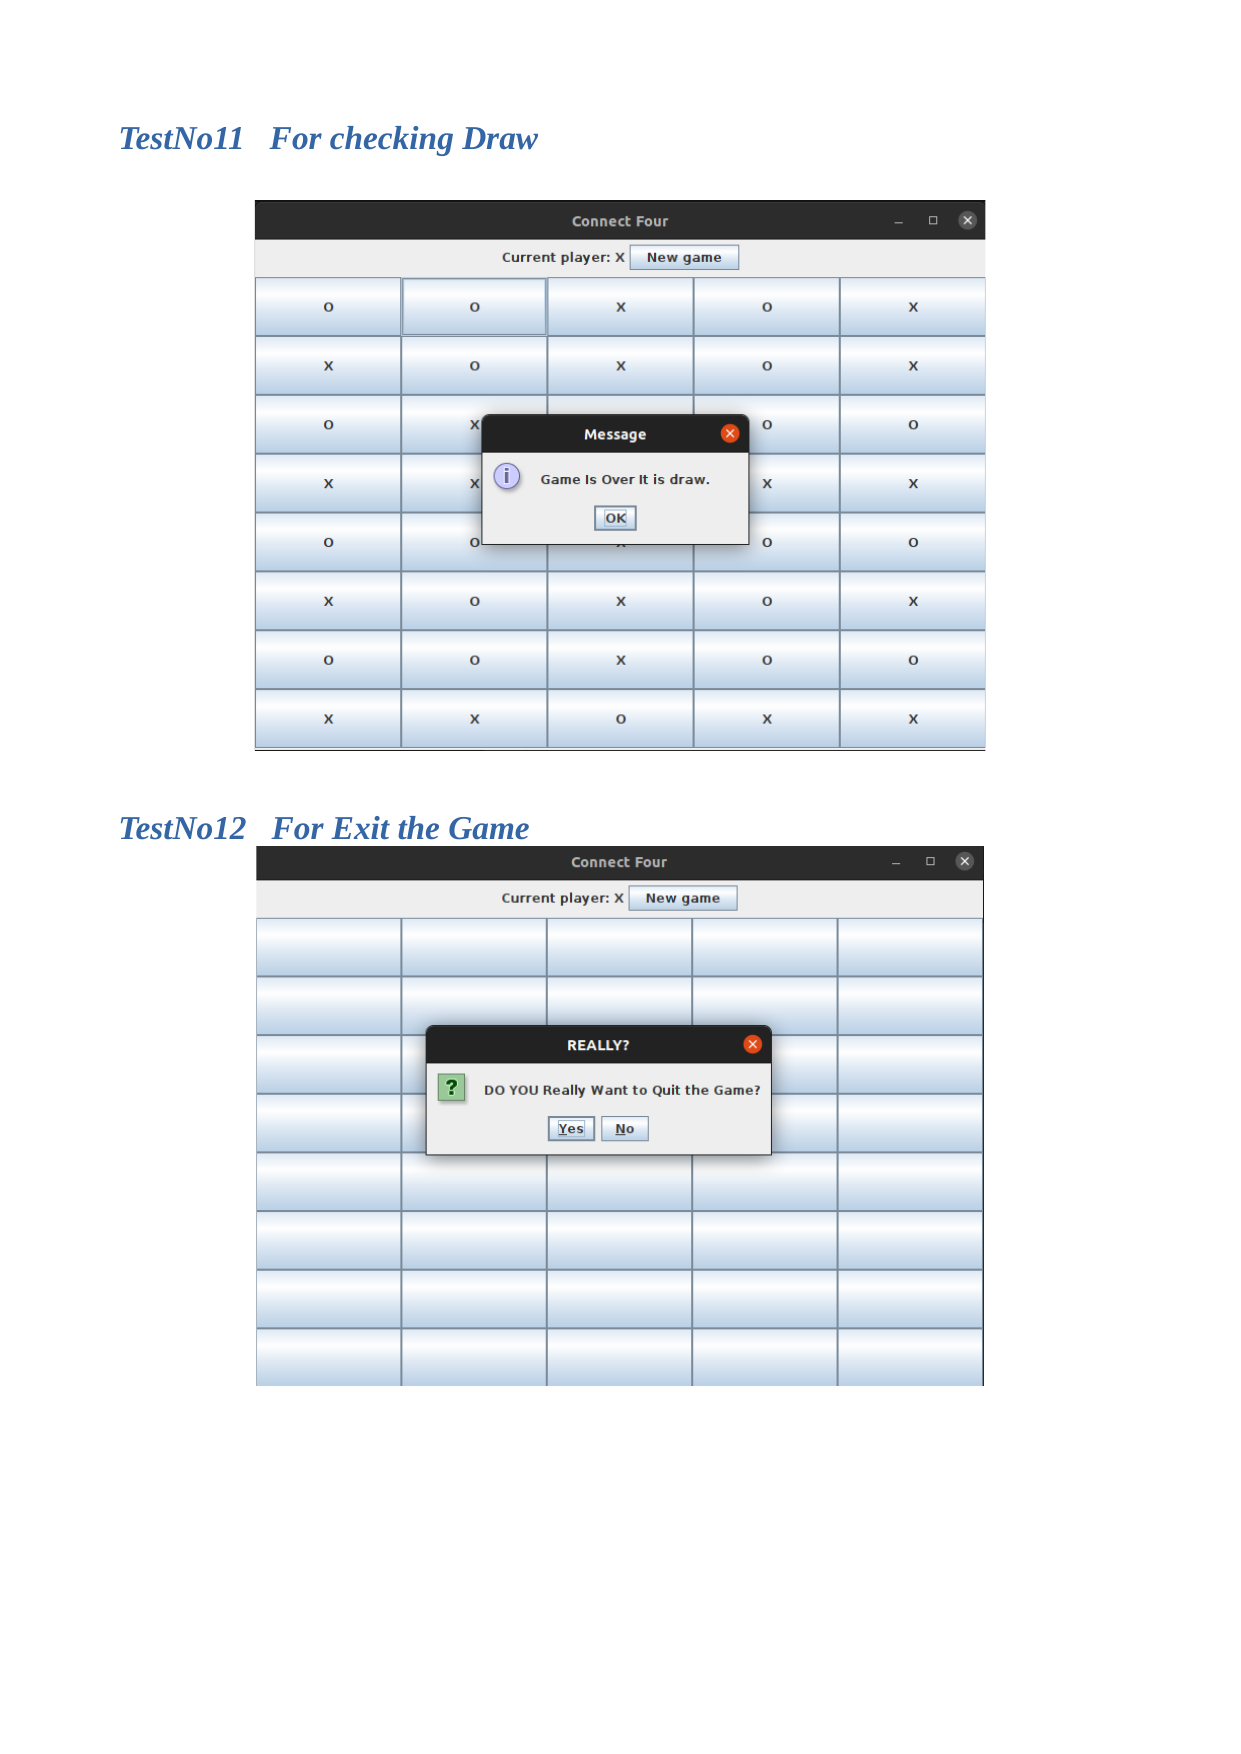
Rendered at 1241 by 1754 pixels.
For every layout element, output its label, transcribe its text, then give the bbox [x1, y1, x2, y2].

picture [254, 200, 986, 751]
picture [256, 846, 984, 1386]
text TestNo12 For Exit the Game [118, 808, 1122, 846]
text TestNo11 For checking Draw [118, 118, 1122, 156]
